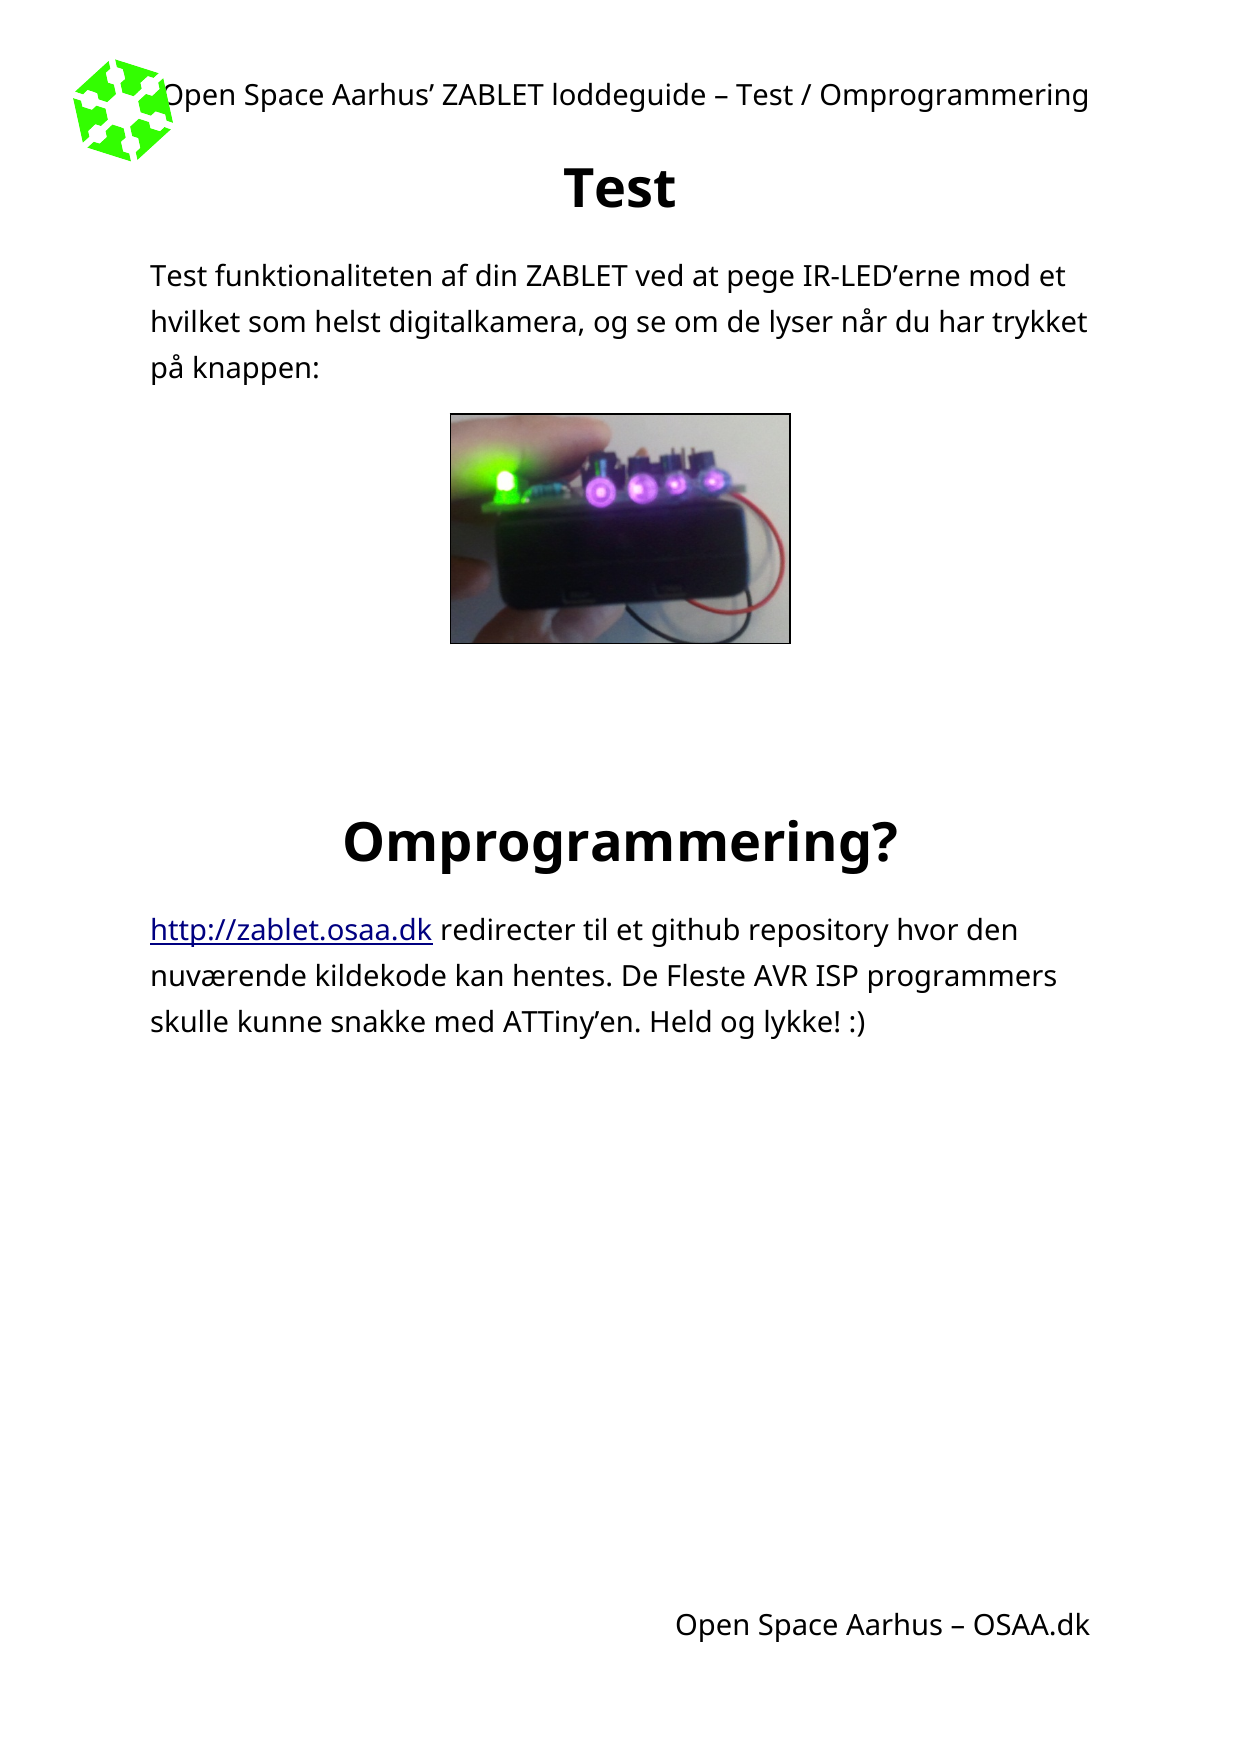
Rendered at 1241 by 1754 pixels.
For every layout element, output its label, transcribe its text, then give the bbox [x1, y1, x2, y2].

text http://zablet.osaa.dk redirecter til et github repository hvor den nuværende kildekode kan hentes. De Fleste AVR ISP programmers skulle kunne snakke med ATTiny’en. Held og lykke! :) [150, 909, 1090, 1041]
subtitle Test [150, 150, 1090, 224]
text Test funktionaliteten af din ZABLET ved at pege IR-LED’erne mod et hvilket som helst digitalkamera, og se om de lyser når du har trykket på knappen: [150, 256, 1090, 387]
subtitle Omprogrammering? [150, 804, 1090, 878]
